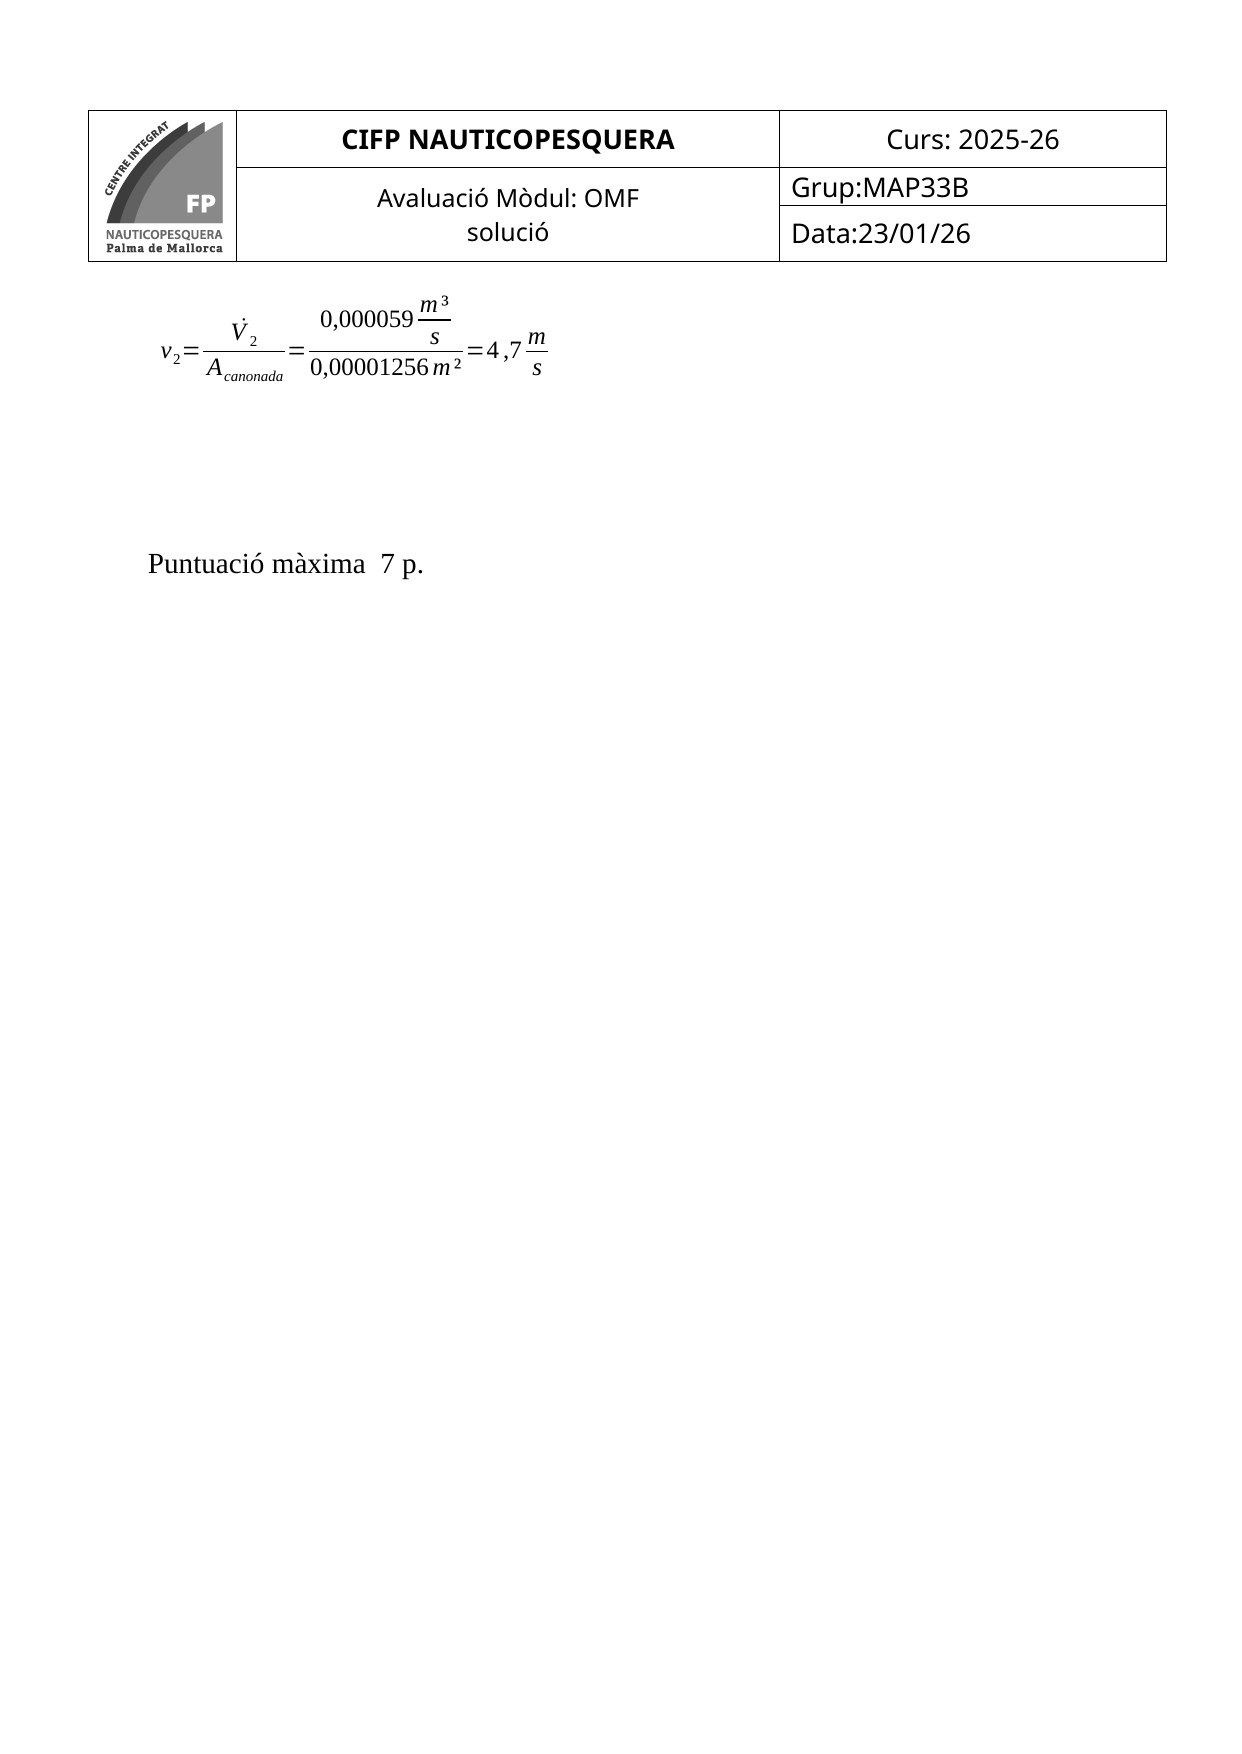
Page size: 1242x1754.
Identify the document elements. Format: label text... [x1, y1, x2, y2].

picture [100, 111, 229, 260]
text Puntuació màxima 7 p. [148, 546, 1094, 579]
